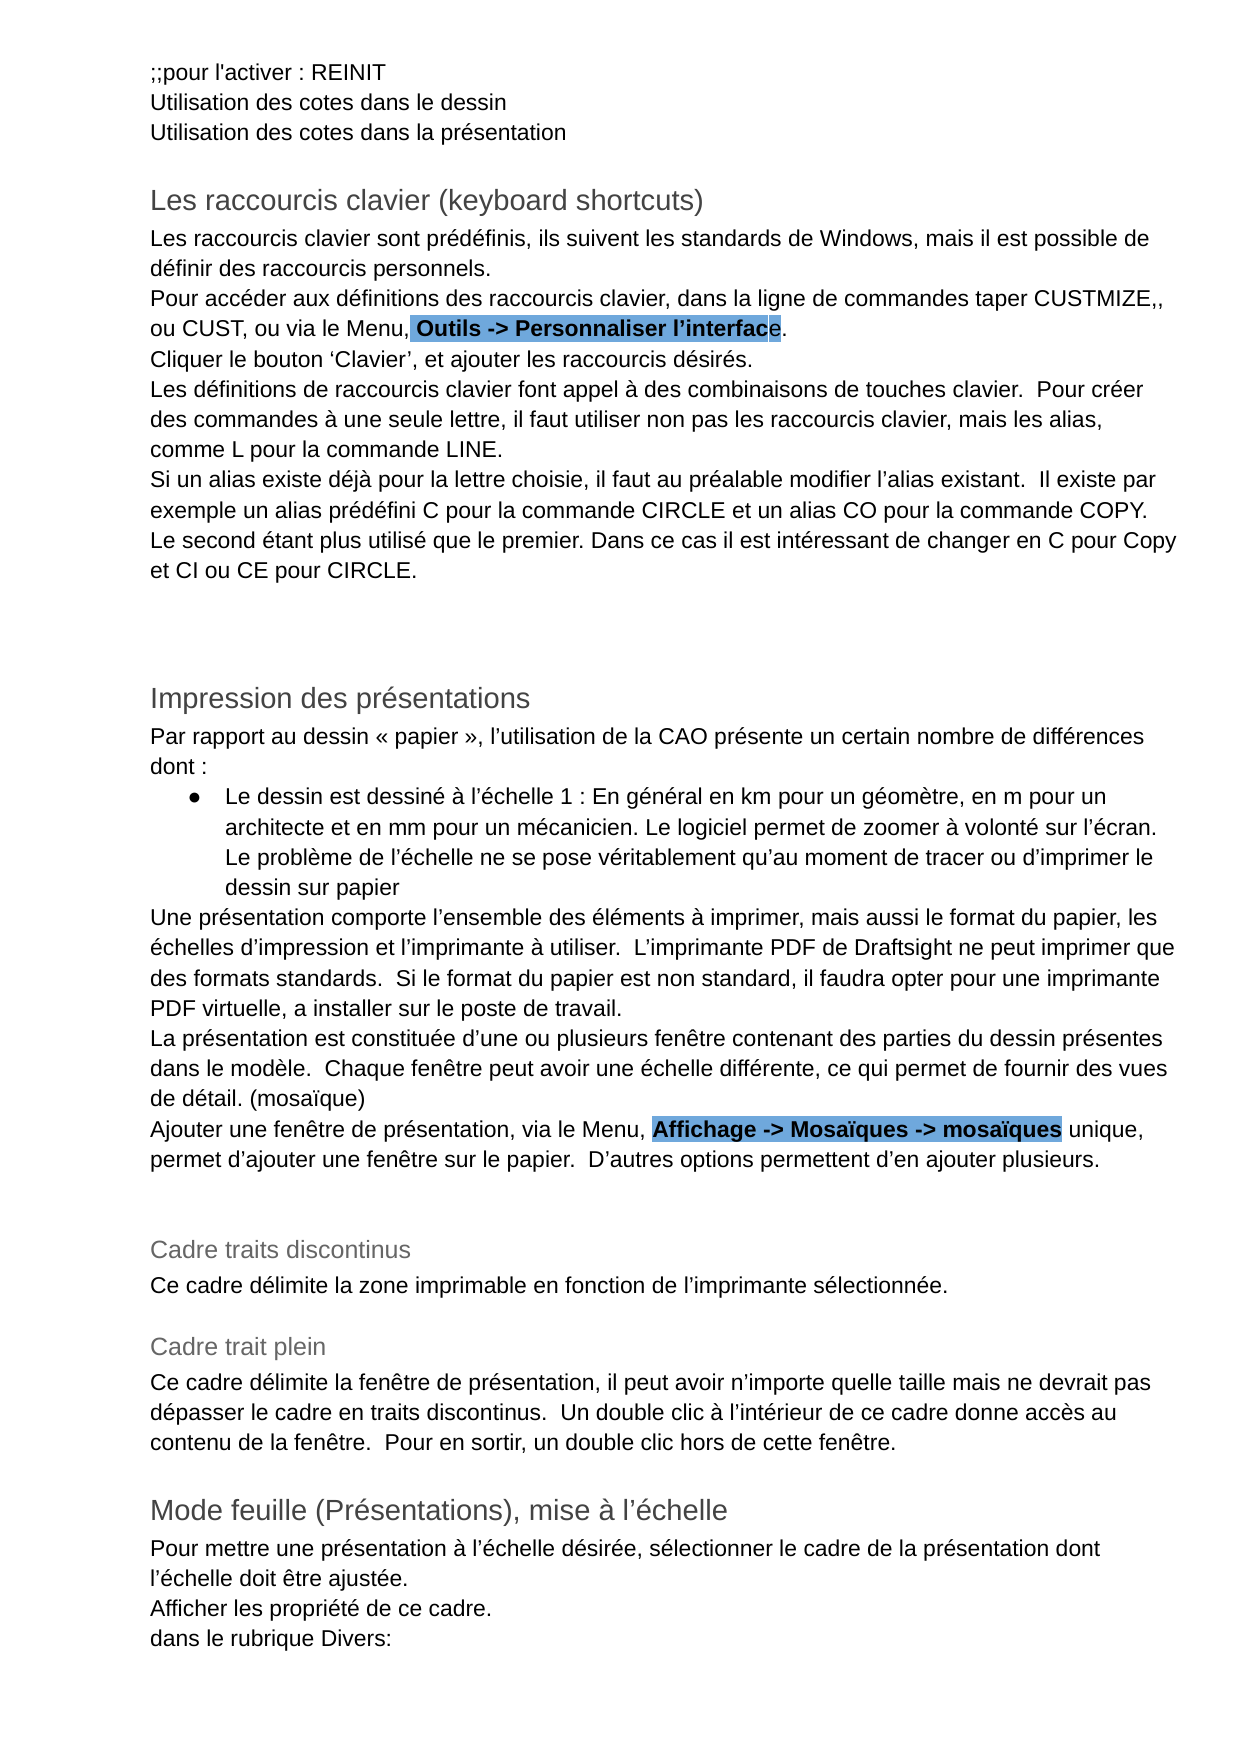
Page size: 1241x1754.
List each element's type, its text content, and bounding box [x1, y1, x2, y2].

text Utilisation des cotes dans le dessin [150, 89, 1181, 116]
text Utilisation des cotes dans la présentation [150, 119, 1181, 146]
text Par rapport au dessin « papier », l’utilisation de la CAO présente un certain nombre de différences dont : [150, 723, 1181, 779]
text Ce cadre délimite la fenêtre de présentation, il peut avoir n’importe quelle taille mais ne devrait pas dépasser le cadre en traits discontinus. Un double clic à l’intérieur de ce cadre donne accès au contenu de la fenêtre. Pour en sortir, un double clic hors de cette fenêtre. [150, 1369, 1181, 1456]
subtitle Les raccourcis clavier (keyboard shortcuts) [150, 183, 1181, 216]
subtitle Cadre traits discontinus [150, 1235, 1181, 1264]
text ;;pour l'activer : REINIT [150, 59, 1181, 85]
text Cliquer le bouton ‘Clavier’, et ajouter les raccourcis désirés. [150, 346, 1181, 372]
text Pour accéder aux définitions des raccourcis clavier, dans la ligne de commandes taper CUSTMIZE,, ou CUST, ou via le Menu, Outils -> Personnaliser l’interface. [150, 285, 1181, 342]
subtitle Impression des présentations [150, 681, 1181, 714]
subtitle Mode feuille (Présentations), mise à l’échelle [150, 1493, 1181, 1526]
text Pour mettre une présentation à l’échelle désirée, sélectionner le cadre de la présentation dont l’échelle doit être ajustée. [150, 1535, 1181, 1591]
text Les raccourcis clavier sont prédéfinis, ils suivent les standards de Windows, mais il est possible de définir des raccourcis personnels. [150, 225, 1181, 281]
text Si un alias existe déjà pour la lettre choisie, il faut au préalable modifier l’alias existant. Il existe par exemple un alias prédéfini C pour la commande CIRCLE et un alias CO pour la commande COPY. Le second étant plus utilisé que le premier. Dans ce cas il est intéressant de changer en C pour Copy et CI ou CE pour CIRCLE. [150, 466, 1181, 583]
subtitle Cadre trait plein [150, 1332, 1181, 1361]
text La présentation est constituée d’une ou plusieurs fenêtre contenant des parties du dessin présentes dans le modèle. Chaque fenêtre peut avoir une échelle différente, ce qui permet de fournir des vues de détail. (mosaïque) [150, 1025, 1181, 1112]
text Une présentation comporte l’ensemble des éléments à imprimer, mais aussi le format du papier, les échelles d’impression et l’imprimante à utiliser. L’imprimante PDF de Draftsight ne peut imprimer que des formats standards. Si le format du papier est non standard, il faudra opter pour une imprimante PDF virtuelle, a installer sur le poste de travail. [150, 904, 1181, 1021]
text Ajouter une fenêtre de présentation, via le Menu, Affichage -> Mosaïques -> mosaïques unique, permet d’ajouter une fenêtre sur le papier. D’autres options permettent d’en ajouter plusieurs. [150, 1116, 1181, 1172]
text dans le rubrique Divers: [150, 1625, 1181, 1652]
list Le dessin est dessiné à l’échelle 1 : En général en km pour un géomètre, en m pour un architecte et en mm pour un mécanicien. Le logiciel permet de zoomer à volonté sur l’écran. Le problème de l’échelle ne se pose véritablement qu’au moment de tracer ou d’imprimer le dessin sur papier [187, 783, 1181, 900]
text Les définitions de raccourcis clavier font appel à des combinaisons de touches clavier. Pour créer des commandes à une seule lettre, il faut utiliser non pas les raccourcis clavier, mais les alias, comme L pour la commande LINE. [150, 376, 1181, 463]
text Afficher les propriété de ce cadre. [150, 1595, 1181, 1622]
text Ce cadre délimite la zone imprimable en fonction de l’imprimante sélectionnée. [150, 1272, 1181, 1299]
